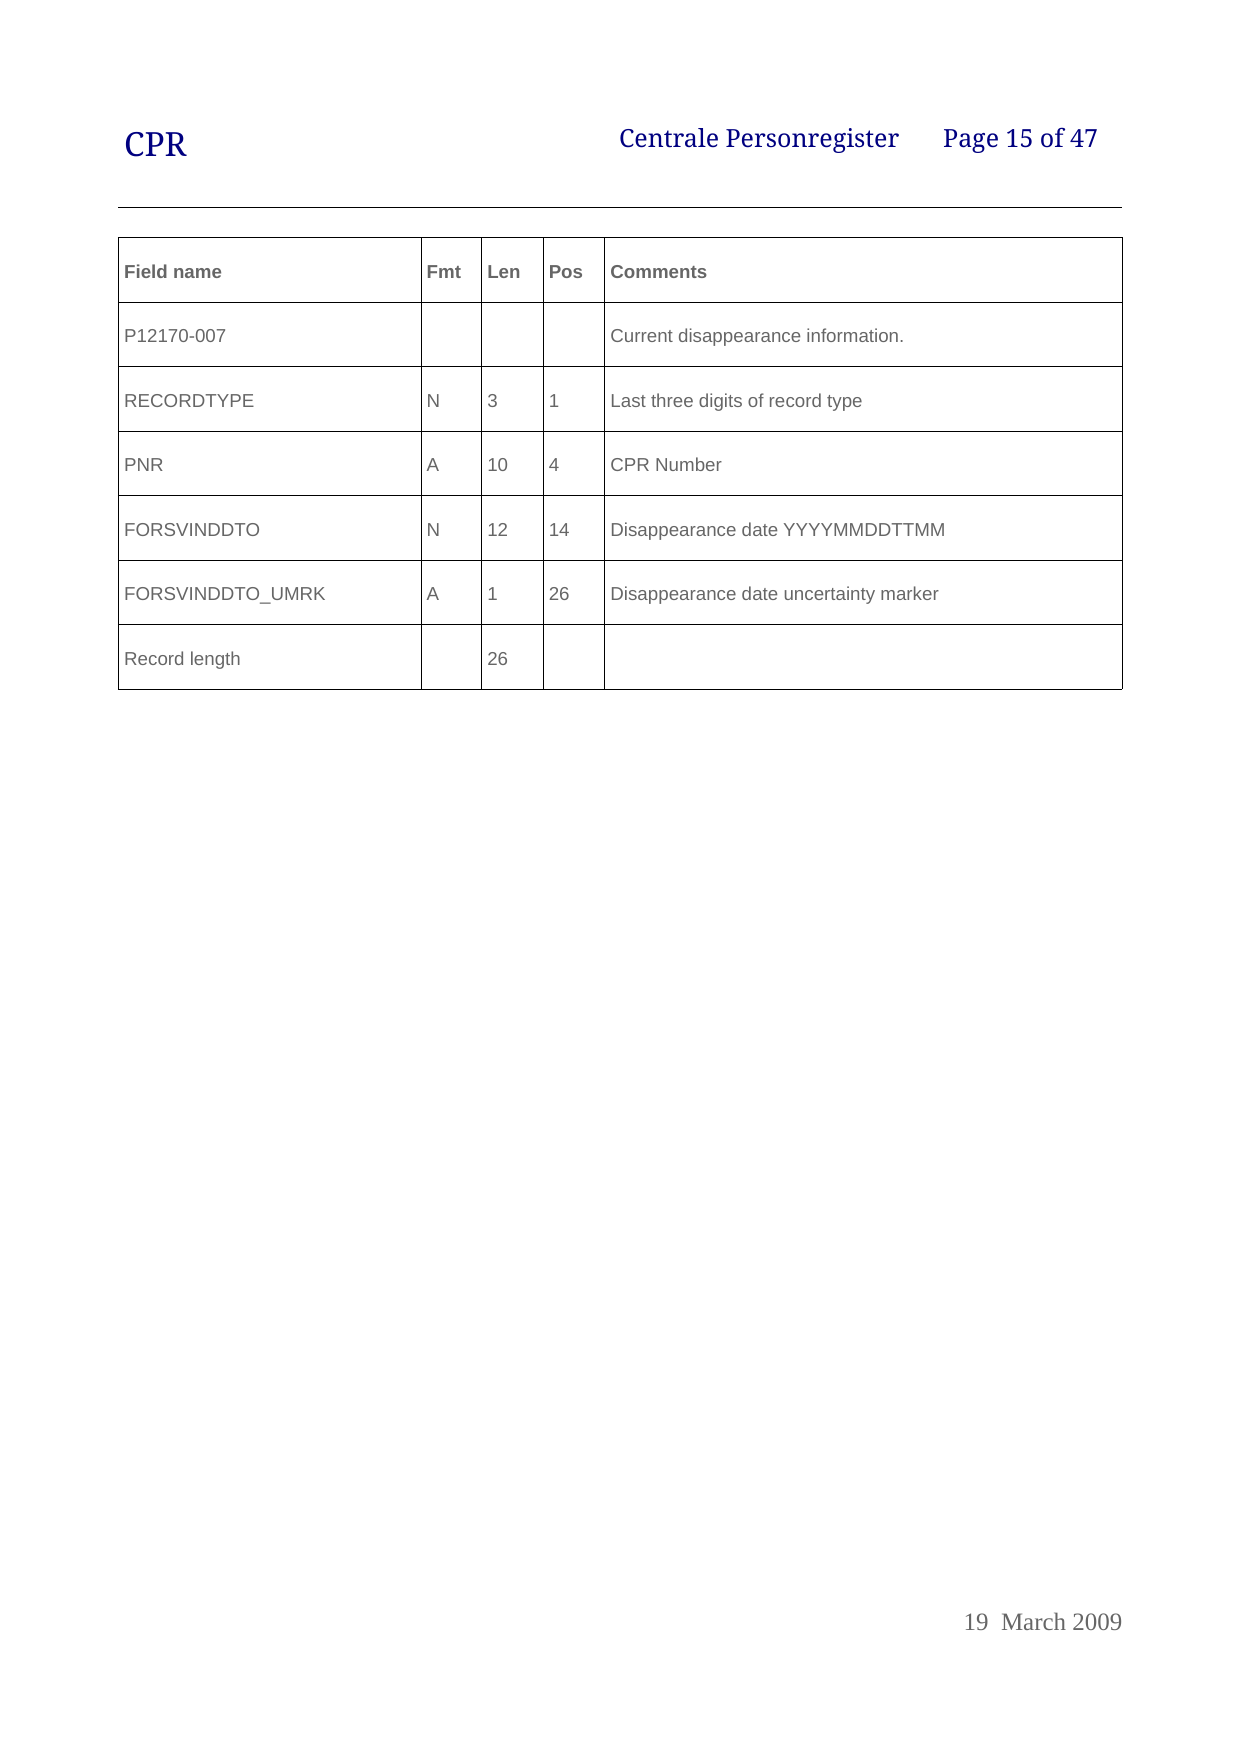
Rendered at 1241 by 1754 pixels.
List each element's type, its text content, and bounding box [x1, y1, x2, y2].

table_cell Record length [119, 625, 421, 688]
table_cell Current disappearance information. [605, 303, 1122, 366]
table_cell 26 [544, 561, 604, 624]
table_cell FORSVINDDTO [119, 496, 421, 559]
table_cell [544, 625, 604, 688]
table_cell Disappearance date uncertainty marker [605, 561, 1122, 624]
table_cell CPR Number [605, 432, 1122, 495]
table_cell P12170-007 [119, 303, 421, 366]
table_cell N [422, 496, 481, 559]
table_cell 10 [482, 432, 543, 495]
table_cell [544, 303, 604, 366]
table_cell 14 [544, 496, 604, 559]
table_header Comments [605, 238, 1122, 302]
table_cell 3 [482, 367, 543, 431]
table_header Pos [544, 238, 604, 302]
table_header Len [482, 238, 543, 302]
table_cell 12 [482, 496, 543, 559]
table_cell 4 [544, 432, 604, 495]
table_cell 1 [482, 561, 543, 624]
table_header Field name [119, 238, 421, 302]
table_header Fmt [422, 238, 481, 302]
table_cell 26 [482, 625, 543, 688]
table_cell [422, 625, 481, 688]
table_cell A [422, 561, 481, 624]
table_cell RECORDTYPE [119, 367, 421, 431]
table_cell Last three digits of record type [605, 367, 1122, 431]
table_cell N [422, 367, 481, 431]
table_cell FORSVINDDTO_UMRK [119, 561, 421, 624]
table_cell A [422, 432, 481, 495]
table_cell [422, 303, 481, 366]
table_cell [482, 303, 543, 366]
table_cell [605, 625, 1122, 688]
table_cell Disappearance date YYYYMMDDTTMM [605, 496, 1122, 559]
table_cell 1 [544, 367, 604, 431]
table_cell PNR [119, 432, 421, 495]
